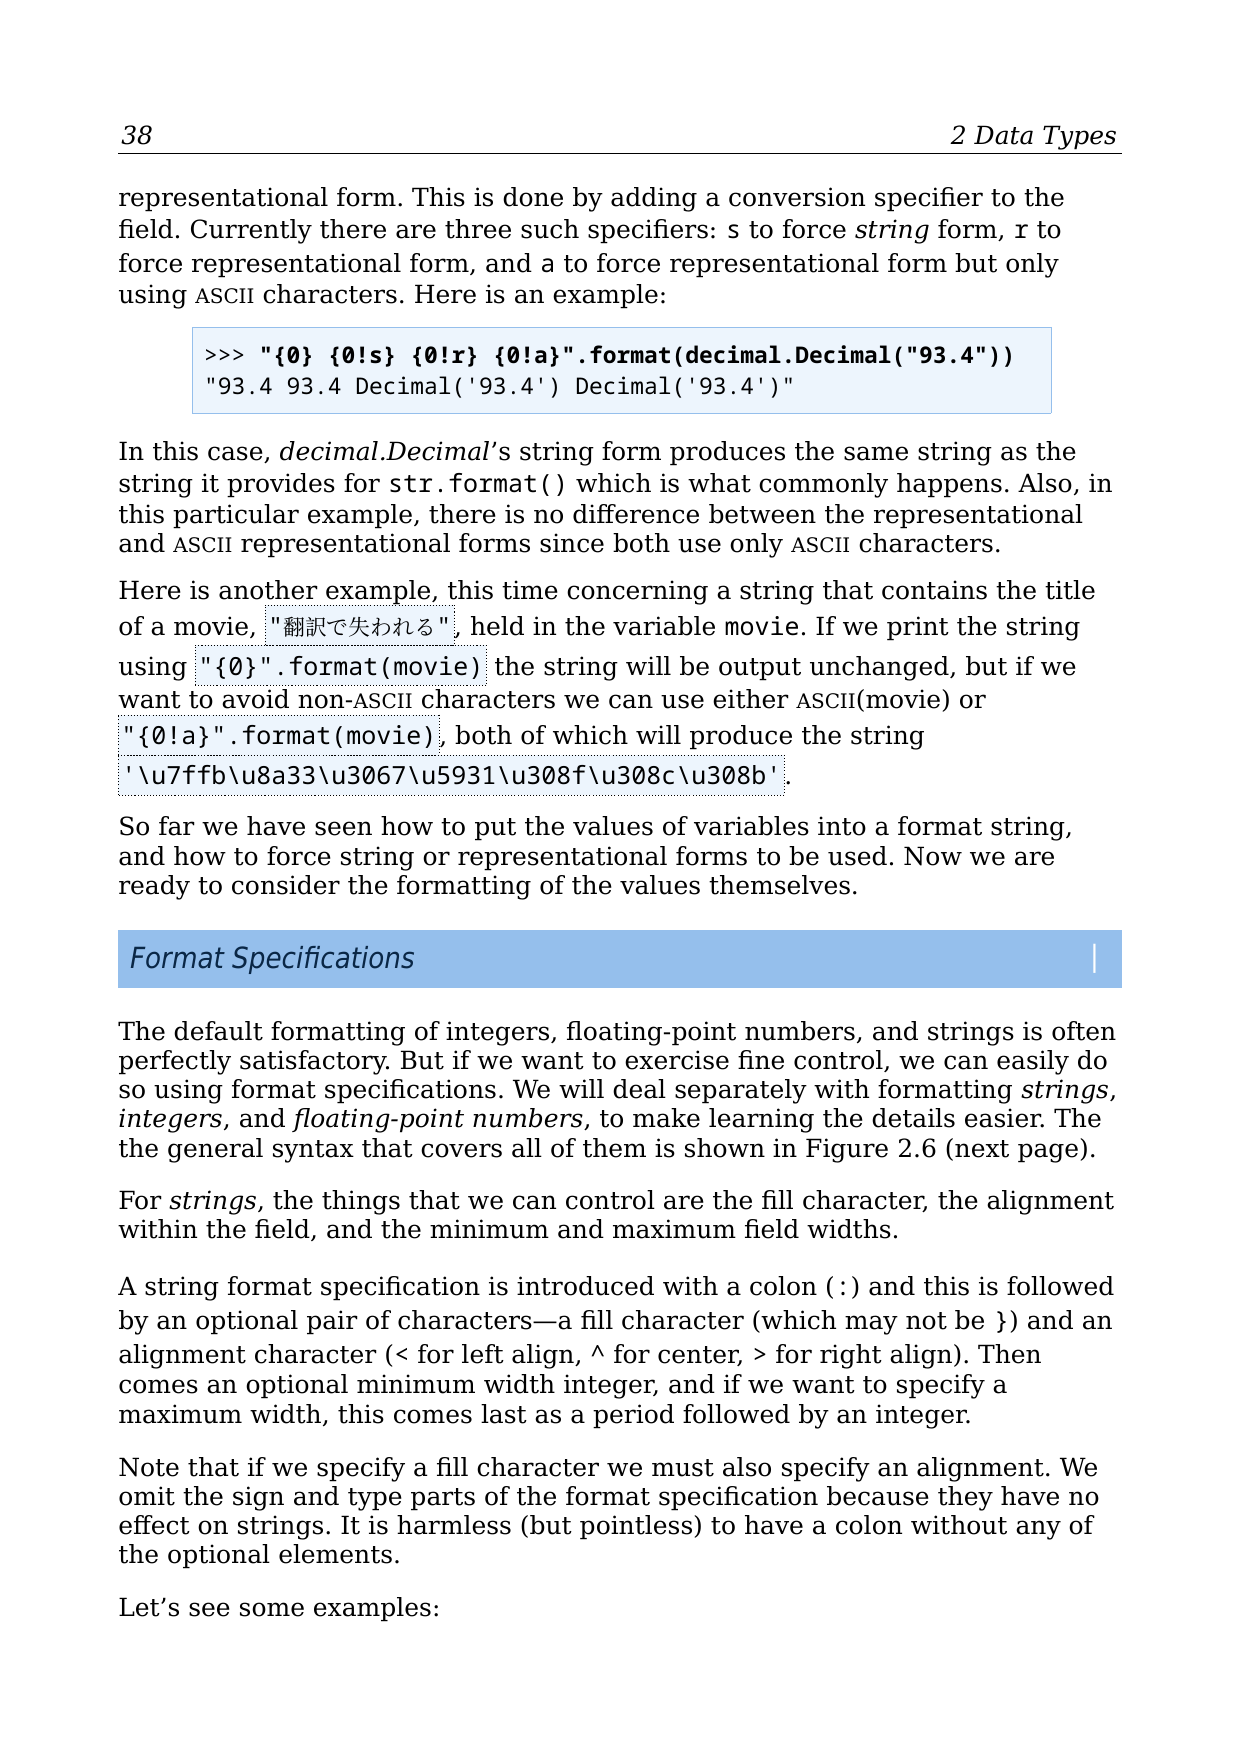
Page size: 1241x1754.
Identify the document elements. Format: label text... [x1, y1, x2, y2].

text A string format specification is introduced with a colon (:) and this is followed by an optional pair of characters—a fill character (which may not be }) and an alignment character (< for left align, ^ for center, > for right align). Then comes an optional minimum width integer, and if we want to specify a maximum width, this comes last as a period followed by an integer. [118, 1268, 1122, 1429]
text >>> "{0} {0!s} {0!r} {0!a}".format(decimal.Decimal("93.4")) [193, 328, 1051, 358]
subtitle Format Specifications [118, 930, 1122, 988]
text | [1081, 939, 1098, 973]
text So far we have seen how to put the values of variables into a format string, and how to force string or representational forms to be used. Now we are ready to consider the formatting of the values themselves. [118, 812, 1122, 900]
text "93.4 93.4 Decimal('93.4') Decimal('93.4')" [193, 358, 1051, 413]
text In this case, decimal.Decimal’s string form produces the same string as the string it provides for str.format() which is what commonly happens. Also, in this particular example, there is no difference between the representational and ascii representational forms since both use only ascii characters. [118, 437, 1122, 558]
text For strings, the things that we can control are the fill character, the alignment within the field, and the minimum and maximum field widths. [118, 1187, 1122, 1245]
text Note that if we specify a fill character we must also specify an alignment. We omit the sign and type parts of the format specification because they have no effect on strings. It is harmless (but pointless) to have a colon without any of the optional elements. [118, 1453, 1122, 1569]
text Let’s see some examples: [118, 1593, 1122, 1622]
text Here is another example, this time concerning a string that contains the title of a movie, "翻訳で失われる", held in the variable movie. If we print the string using "{0}".format(movie) the string will be output unchanged, but if we want to avoid non-ascii characters we can use either ascii(movie) or "{0!⁠a}".format(movie), both of which will produce the string '\⁠u7ffb\⁠u8a33\⁠u3067\u5931\u308f\u308c\u308b'. [118, 576, 1122, 795]
text The default formatting of integers, floating-point numbers, and strings is often perfectly satisfactory. But if we want to exercise fine control, we can easily do so using format specifications. We will deal separately with formatting strings, integers, and floating-point numbers, to make learning the details easier. The the general syntax that covers all of them is shown in Figure 2.6 (next page). [118, 1017, 1122, 1163]
text representational form. This is done by adding a conversion specifier to the field. Currently there are three such specifiers: s to force string form, r to force representational form, and a to force representational form but only using ascii characters. Here is an example: [118, 183, 1122, 309]
